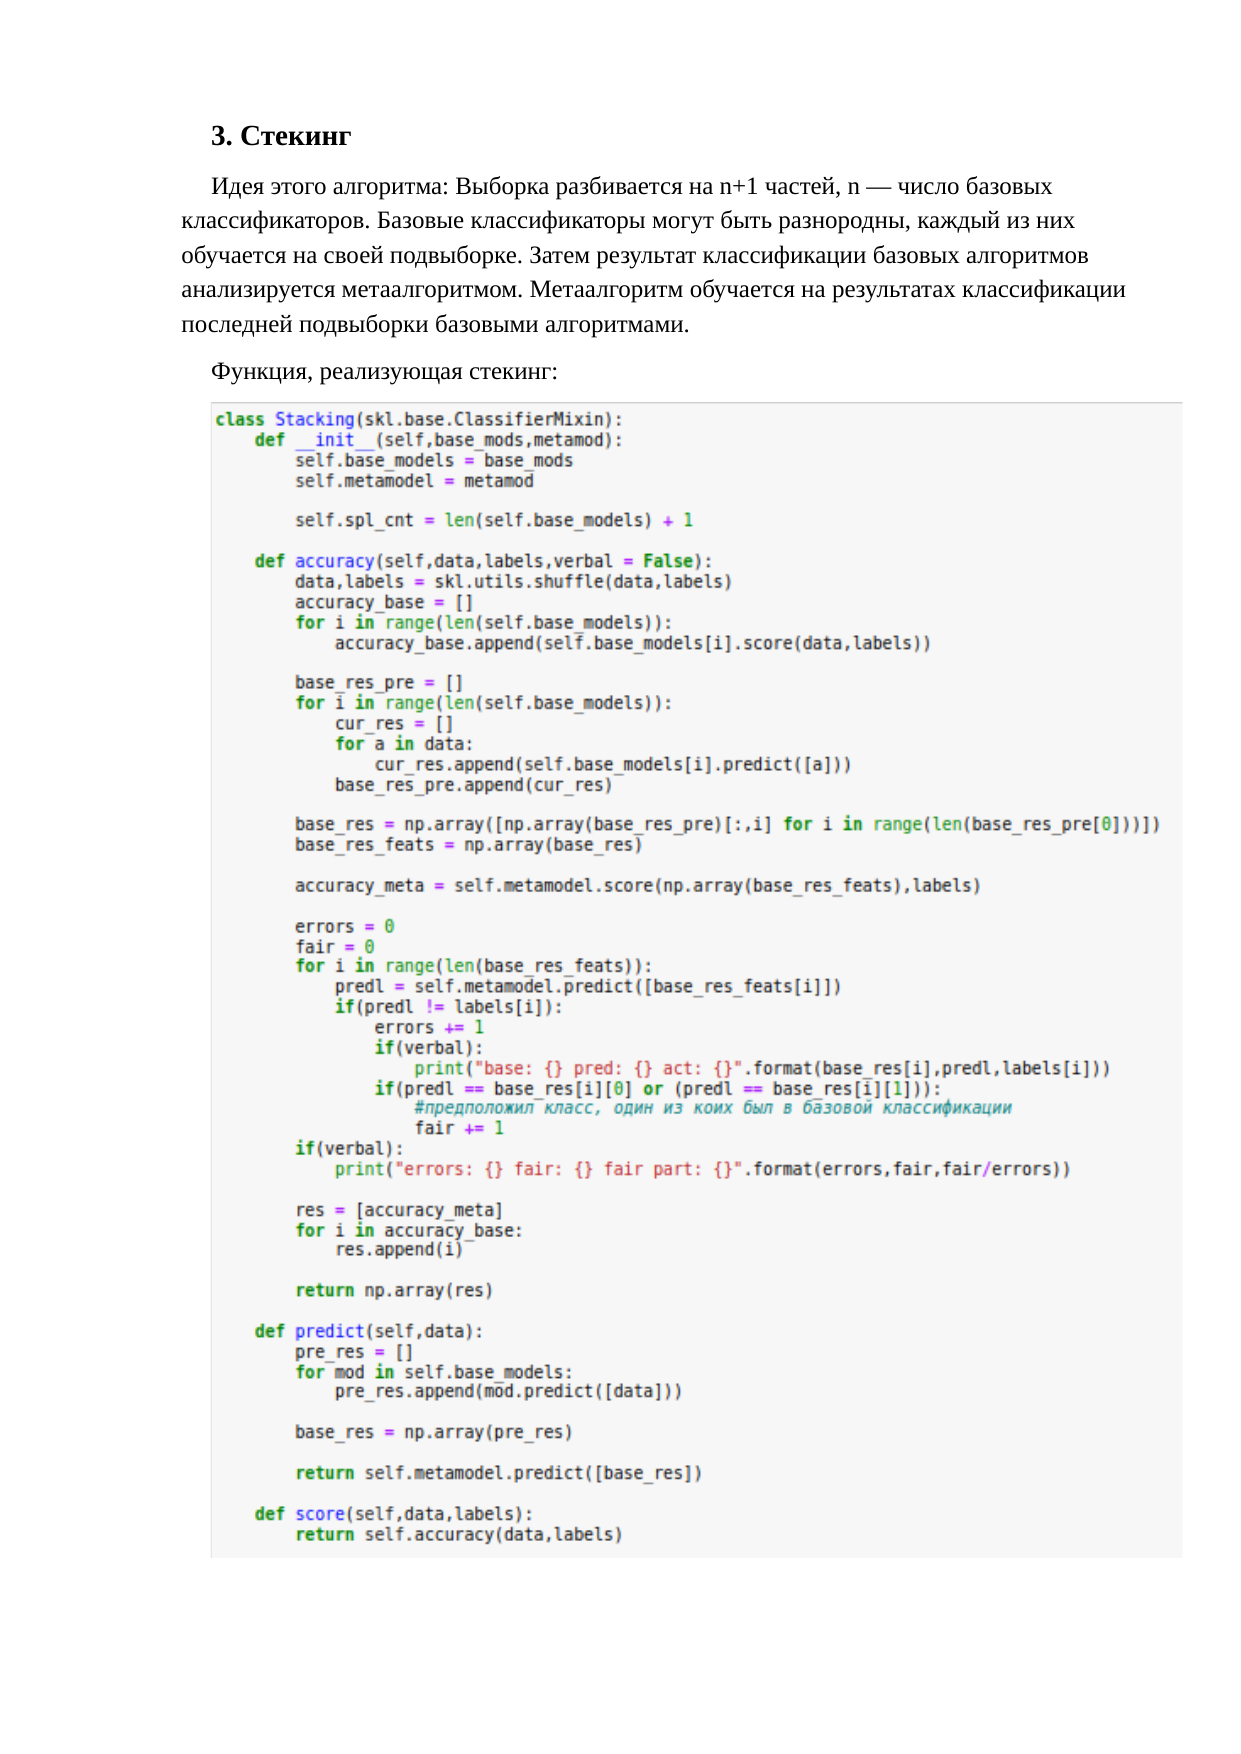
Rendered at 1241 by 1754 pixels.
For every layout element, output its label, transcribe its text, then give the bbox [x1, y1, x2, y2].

text Идея этого алгоритма: Выборка разбивается на n+1 частей, n — число базовых классификаторов. Базовые классификаторы могут быть разнородны, каждый из них обучается на своей подвыборке. Затем результат классификации базовых алгоритмов анализируется метаалгоритмом. Метаалгоритм обучается на результатах классификации последней подвыборки базовыми алгоритмами. [181, 171, 1152, 337]
text Функция, реализующая стекинг: [181, 356, 1152, 384]
text 3. Стекинг [181, 118, 1152, 152]
picture [210, 402, 1183, 1558]
